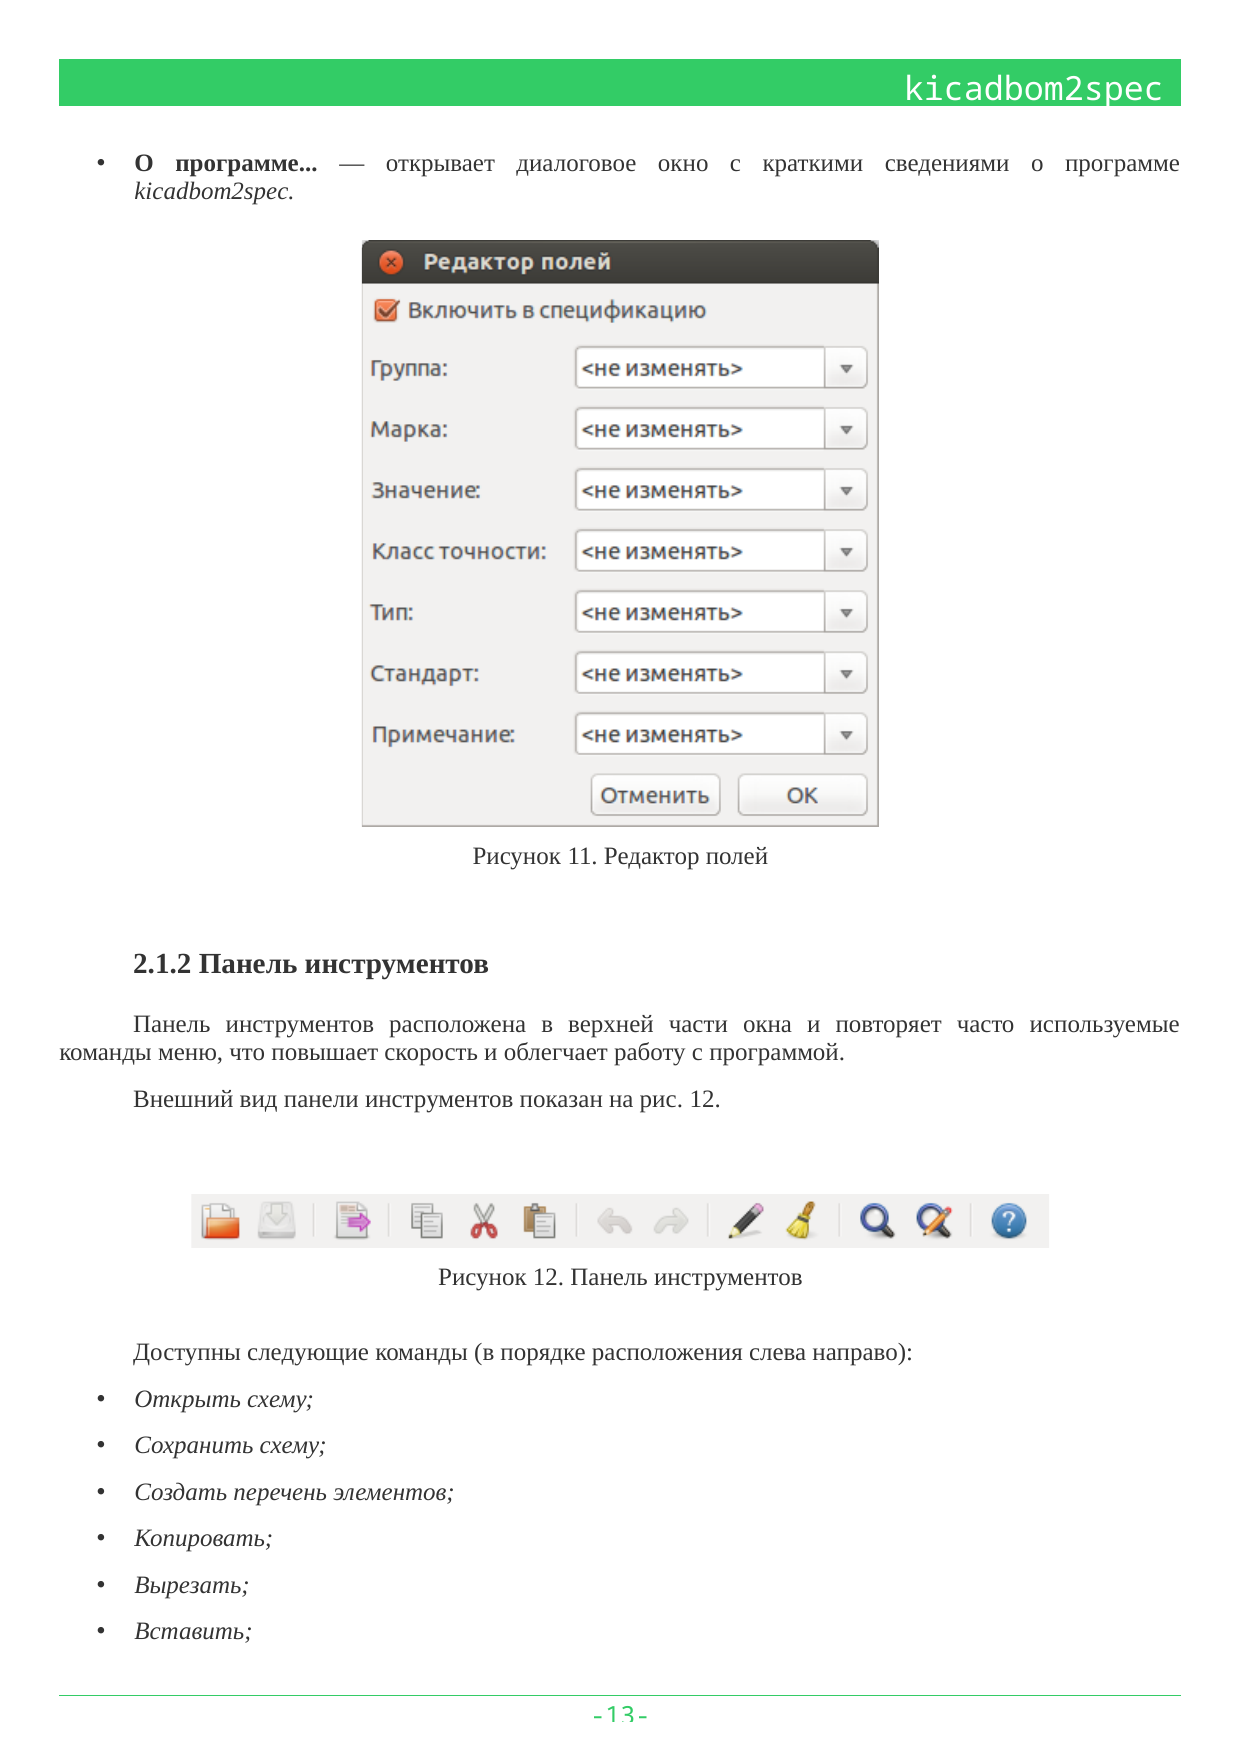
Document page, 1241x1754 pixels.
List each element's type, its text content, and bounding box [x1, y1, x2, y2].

list Вставить; [97, 1616, 1181, 1645]
list Вырезать; [97, 1570, 1181, 1598]
list Копировать; [97, 1523, 1181, 1552]
text Панель инструментов расположена в верхней части окна и повторяет часто используемые команды меню, что повышает скорость и облегчает работу с программой. [59, 1009, 1181, 1066]
text Рисунок 12. Панель инструментов [191, 1248, 1049, 1291]
text Рисунок 11. Редактор полей [362, 827, 879, 870]
picture [361, 240, 879, 827]
list О программе... — открывает диалоговое окно с краткими сведениями о программе kicadbom2spec. [97, 148, 1181, 205]
text Доступны следующие команды (в порядке расположения слева направо): [59, 1337, 1181, 1366]
list Сохранить схему; [97, 1430, 1181, 1459]
picture [191, 1194, 1050, 1248]
list Открыть схему; [97, 1384, 1181, 1413]
text Внешний вид панели инструментов показан на рис. 12. [59, 1084, 1181, 1113]
list Создать перечень элементов; [97, 1477, 1181, 1506]
subtitle 2.1.2 Панель инструментов [133, 946, 1181, 979]
